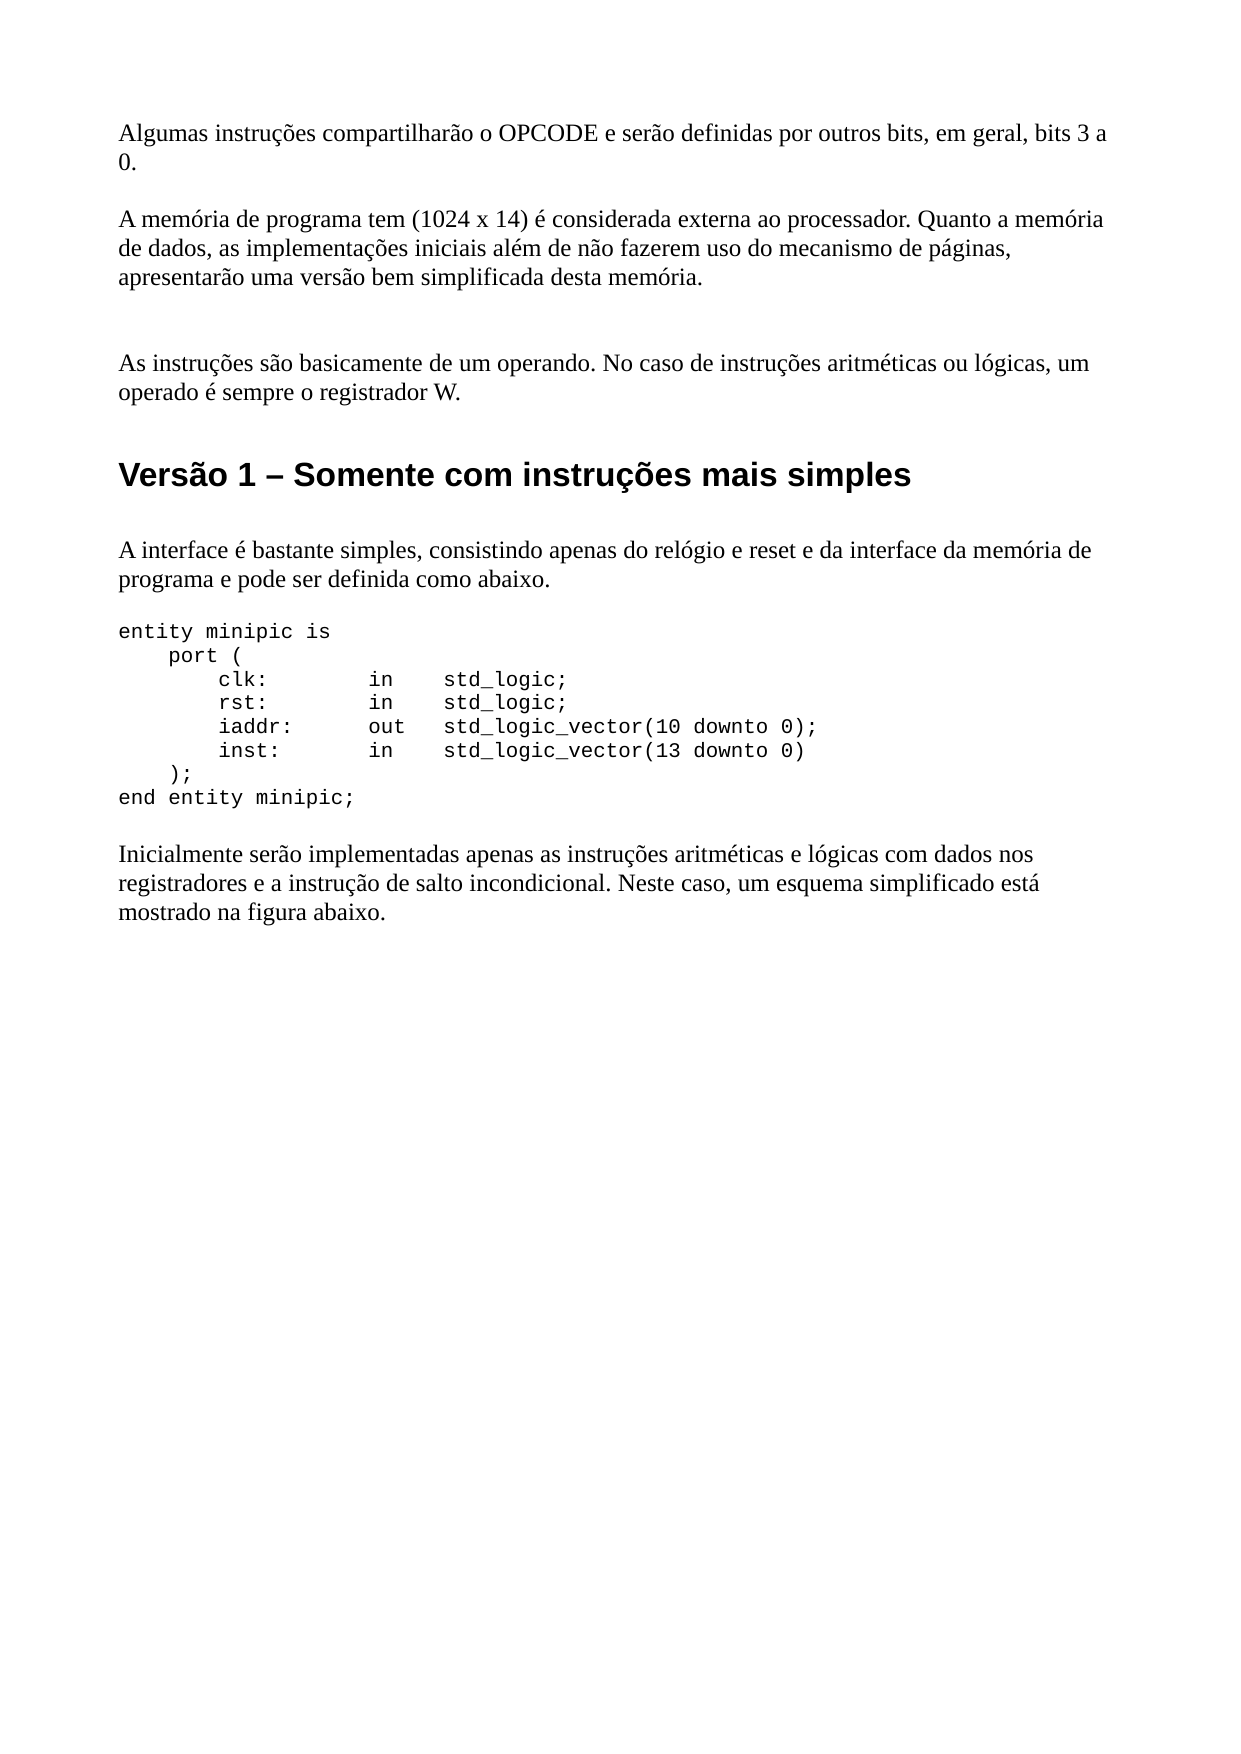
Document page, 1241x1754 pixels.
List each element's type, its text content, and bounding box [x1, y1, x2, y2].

text As instruções são basicamente de um operando. No caso de instruções aritméticas ou lógicas, um operado é sempre o registrador W. [118, 348, 1122, 406]
text Inicialmente serão implementadas apenas as instruções aritméticas e lógicas com dados nos registradores e a instrução de salto incondicional. Neste caso, um esquema simplificado está mostrado na figura abaixo. [118, 839, 1122, 926]
text port ( [118, 645, 1122, 669]
text rst: in std_logic; [118, 692, 1122, 716]
text ); [118, 763, 1122, 787]
text end entity minipic; [118, 787, 1122, 811]
subtitle Versão 1 – Somente com instruções mais simples [118, 455, 1122, 494]
text inst: in std_logic_vector(13 downto 0) [118, 739, 1122, 763]
text Algumas instruções compartilharão o OPCODE e serão definidas por outros bits, em geral, bits 3 a 0. [118, 118, 1122, 176]
text iaddr: out std_logic_vector(10 downto 0); [118, 716, 1122, 739]
text A memória de programa tem (1024 x 14) é considerada externa ao processador. Quanto a memória de dados, as implementações iniciais além de não fazerem uso do mecanismo de páginas, apresentarão uma versão bem simplificada desta memória. [118, 204, 1122, 291]
text A interface é bastante simples, consistindo apenas do relógio e reset e da interface da memória de programa e pode ser definida como abaixo. [118, 535, 1122, 593]
text clk: in std_logic; [118, 669, 1122, 692]
text entity minipic is [118, 621, 1122, 645]
